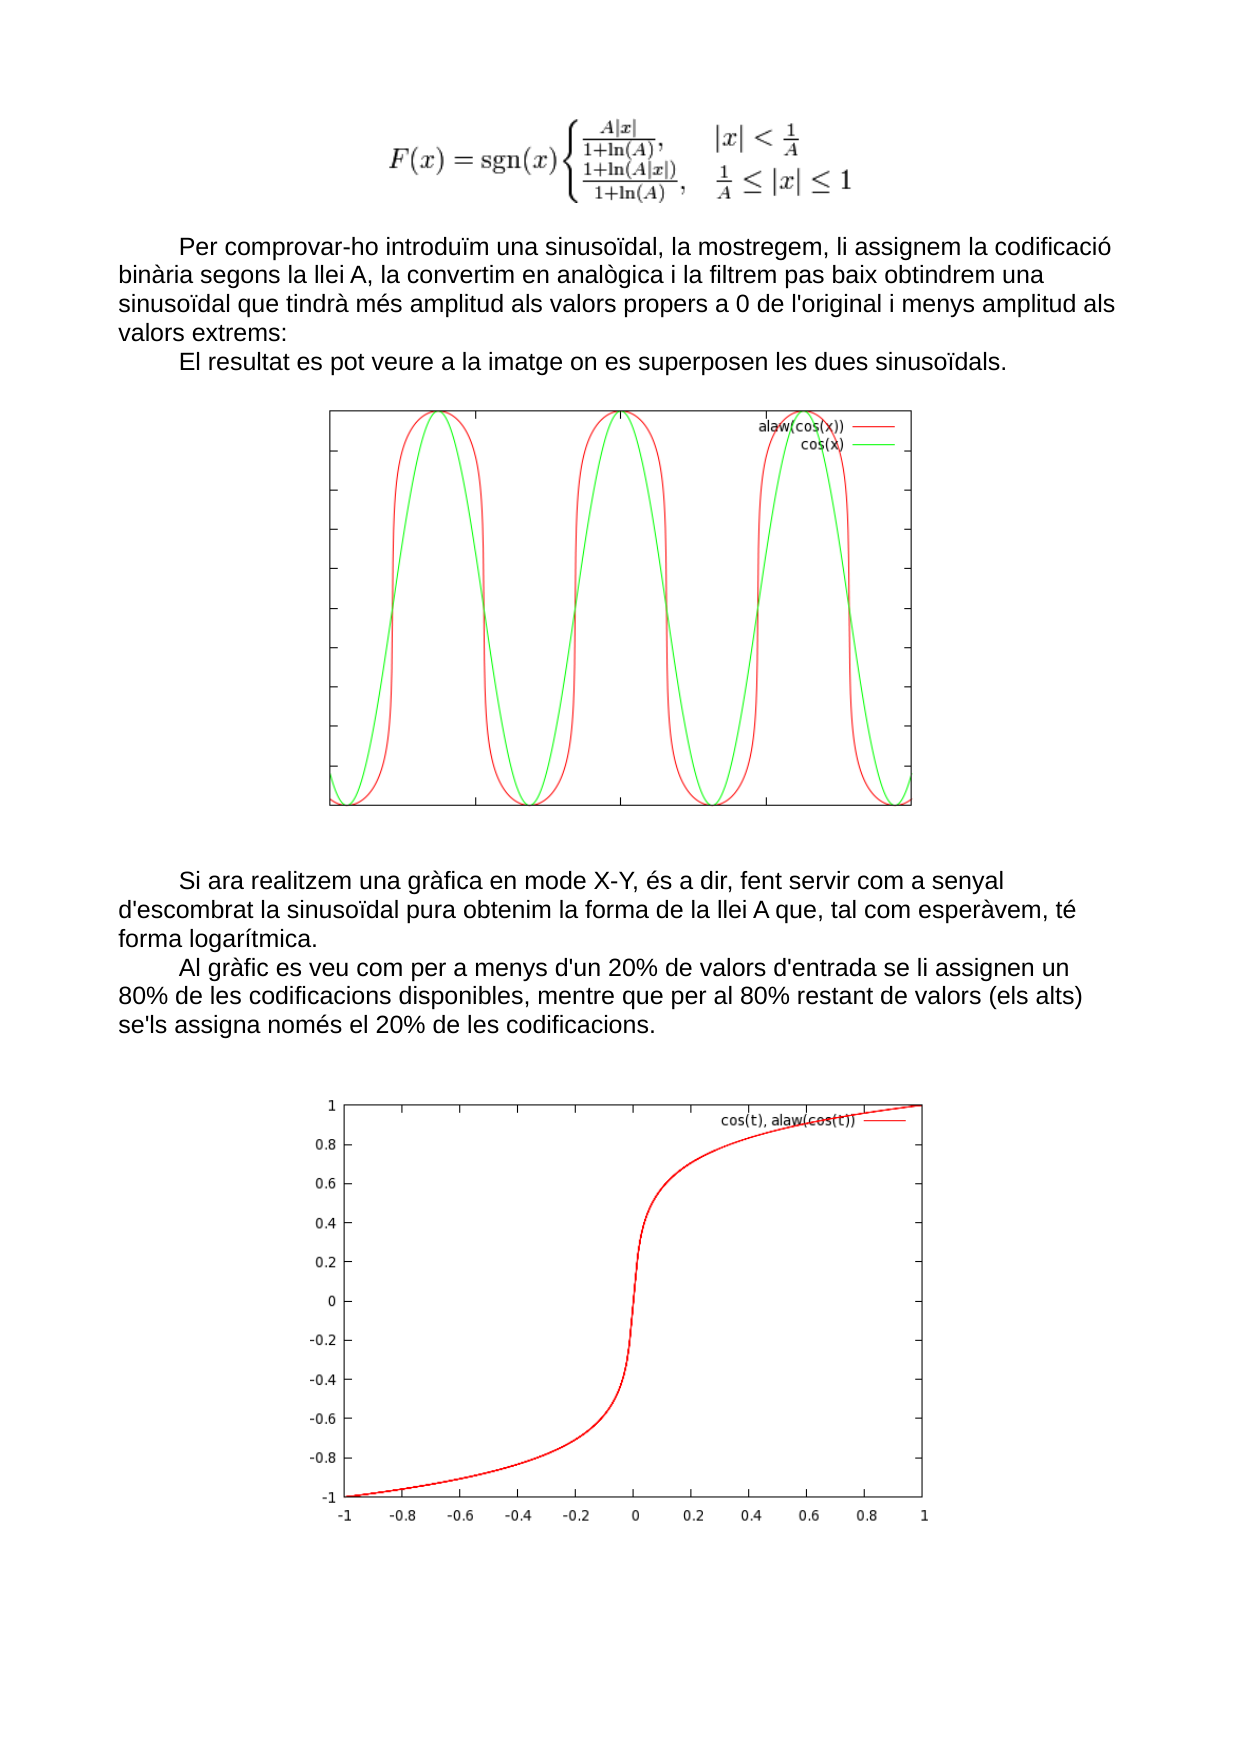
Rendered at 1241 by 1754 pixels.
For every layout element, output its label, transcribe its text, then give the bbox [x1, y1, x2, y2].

picture [310, 1096, 930, 1528]
picture [323, 404, 917, 809]
text Si ara realitzem una gràfica en mode X-Y, és a dir, fent servir com a senyal d'escombrat la sinusoïdal pura obtenim la forma de la llei A que, tal com esperàvem, té forma logarítmica. [118, 866, 1122, 952]
text Al gràfic es veu com per a menys d'un 20% de valors d'entrada se li assignen un 80% de les codificacions disponibles, mentre que per al 80% restant de valors (els alts) se'ls assigna només el 20% de les codificacions. [118, 952, 1122, 1039]
text Per comprovar-ho introduïm una sinusoïdal, la mostregem, li assignem la codificació binària segons la llei A, la convertim en analògica i la filtrem pas baix obtindrem una sinusoïdal que tindrà més amplitud als valors propers a 0 de l'original i menys amplitud als valors extrems: [118, 232, 1122, 347]
text El resultat es pot veure a la imatge on es superposen les dues sinusoïdals. [118, 347, 1122, 375]
picture [388, 118, 852, 203]
